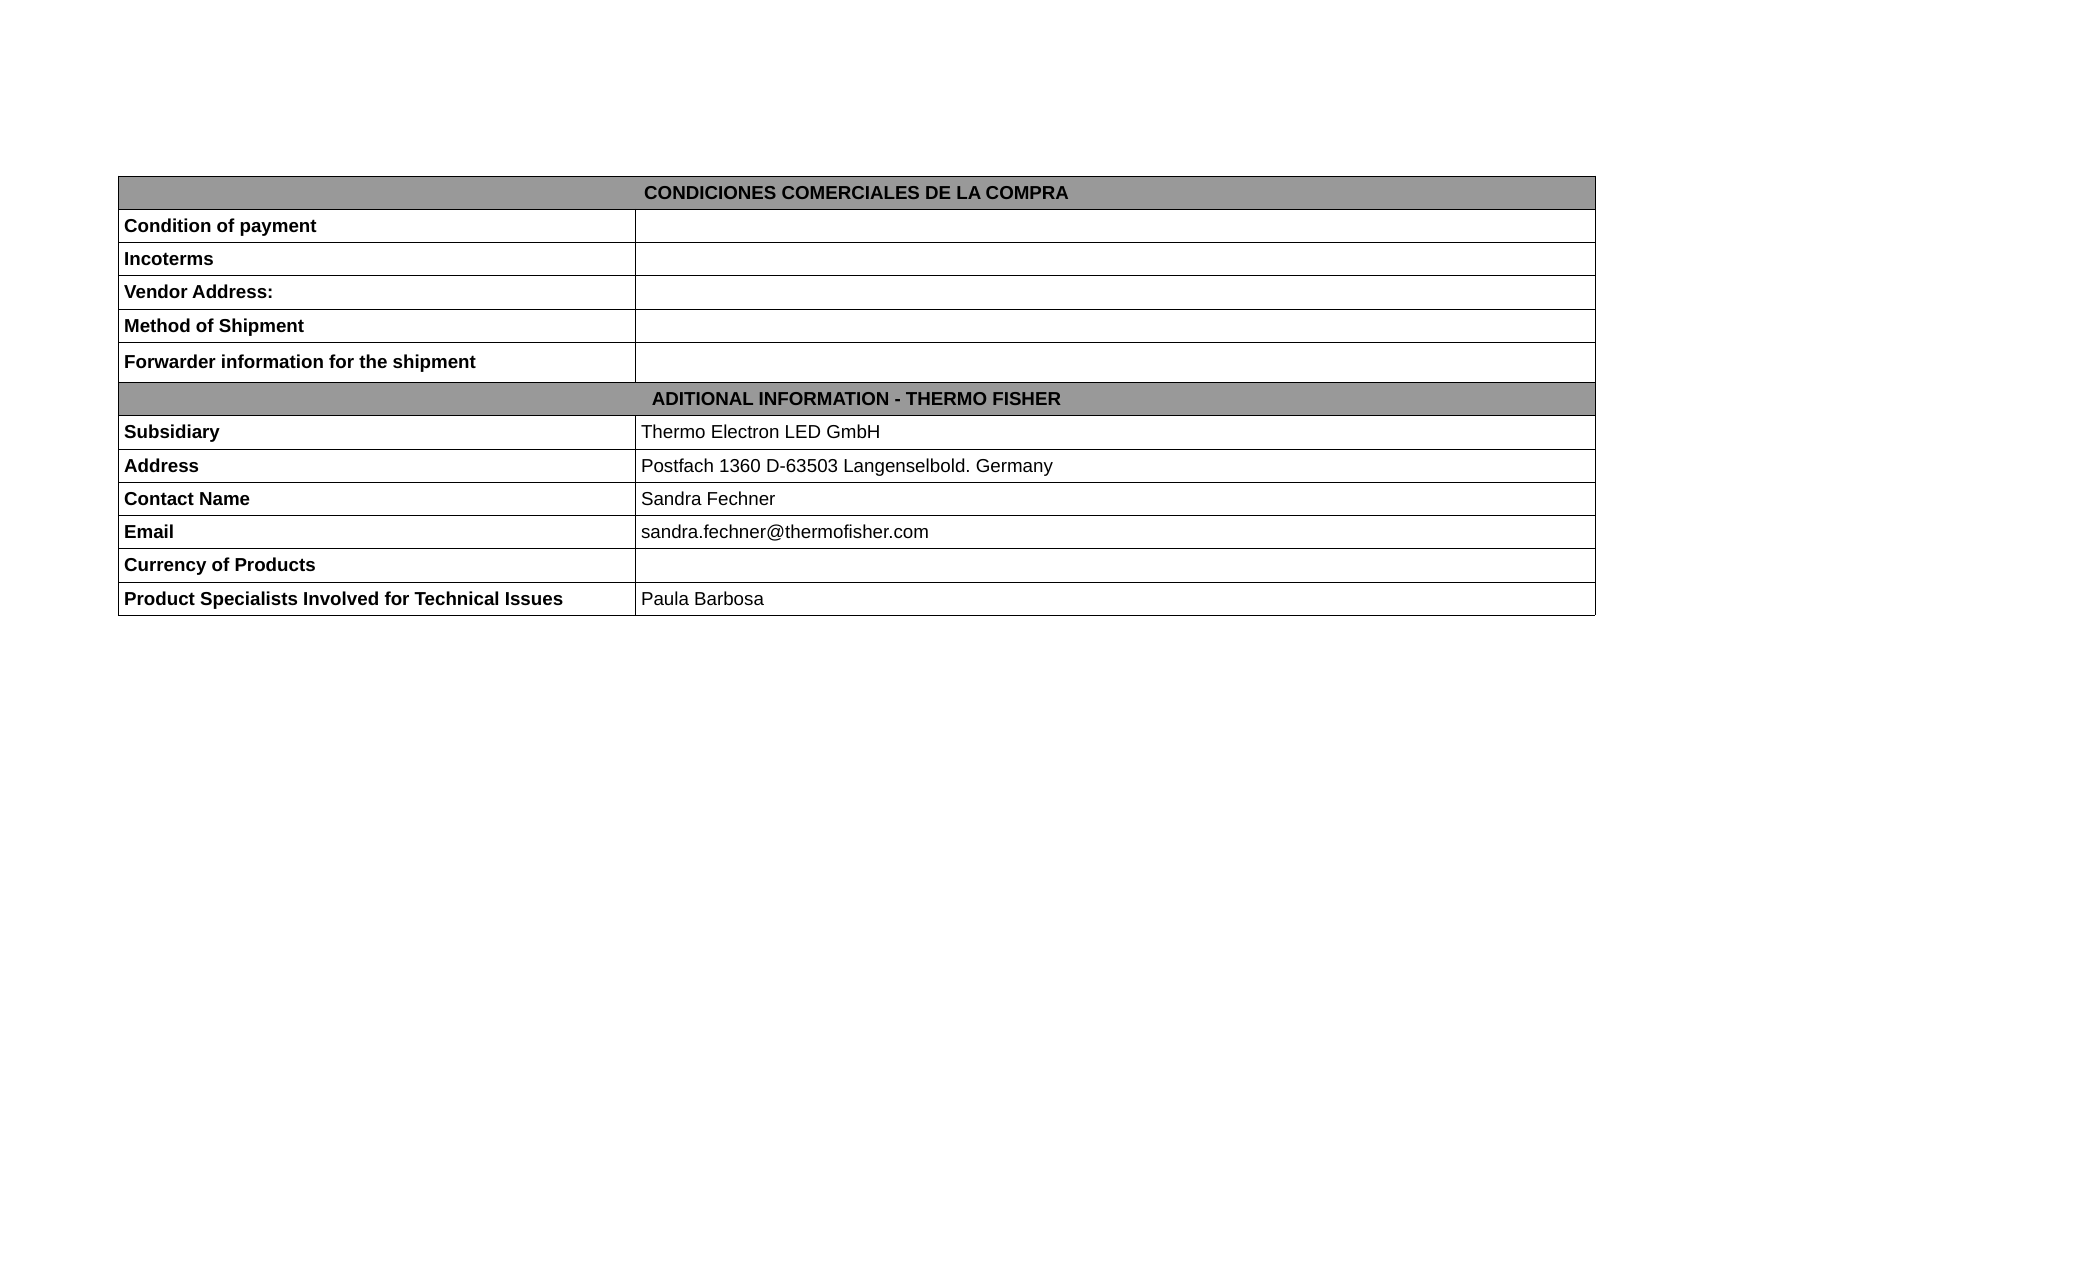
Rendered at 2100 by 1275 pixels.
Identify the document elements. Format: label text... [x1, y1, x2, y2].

table_cell [636, 210, 1595, 242]
table_cell <objects[0].currency_id.name_on_report> [636, 549, 1595, 582]
table_cell [636, 276, 1595, 308]
table_cell Subsidiary [119, 416, 635, 449]
table_cell Currency of Products [119, 549, 635, 582]
table_cell Address [119, 450, 635, 482]
table_header CONDICIONES COMERCIALES DE LA COMPRA [119, 177, 1595, 209]
table_cell Incoterms [119, 243, 635, 275]
table_cell Paula Barbosa [636, 583, 1595, 615]
table_cell ADITIONAL INFORMATION - THERMO FISHER [119, 383, 1595, 415]
table_cell Thermo Electron LED GmbH [636, 416, 1595, 449]
table_cell Postfach 1360 D-63503 Langenselbold. Germany [636, 450, 1595, 482]
table_cell Method of Shipment [119, 310, 635, 342]
table_cell Vendor Address: [119, 276, 635, 308]
table_cell Email [119, 516, 635, 548]
table_cell Forwarder information for the shipment [119, 343, 635, 382]
table_cell sandra.fechner@thermofisher.com [636, 516, 1595, 548]
table_cell Sandra Fechner [636, 483, 1595, 515]
table_cell Product Specialists Involved for Technical Issues [119, 583, 635, 615]
table_cell <objects[0].forwarder_inf> [636, 343, 1595, 382]
table_cell Condition of payment [119, 210, 635, 242]
table_cell Contact Name [119, 483, 635, 515]
table_cell [636, 243, 1595, 275]
table_cell [636, 310, 1595, 342]
